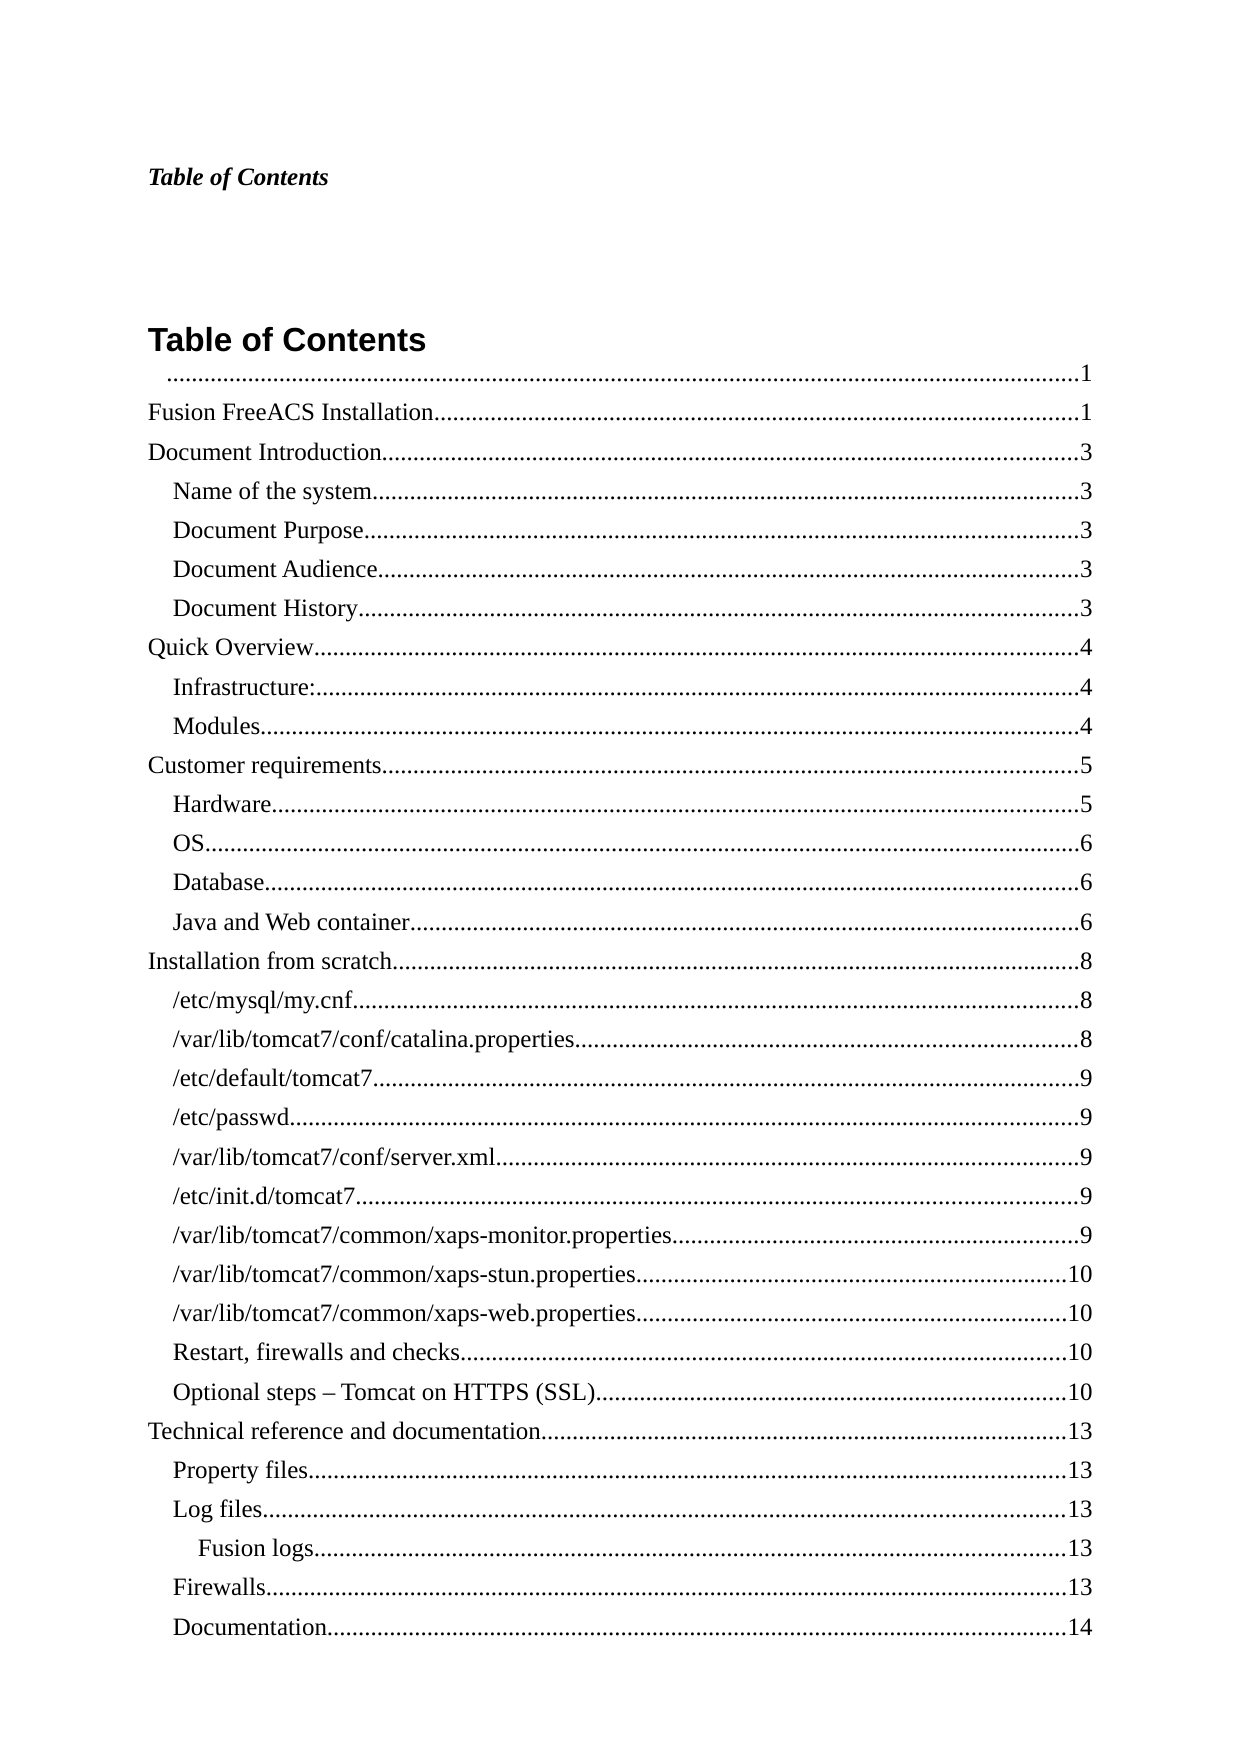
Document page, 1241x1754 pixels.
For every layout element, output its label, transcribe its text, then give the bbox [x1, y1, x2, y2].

text Quick Overview 4 [148, 632, 1092, 661]
text Document Introduction 3 [148, 437, 1092, 465]
text Optional steps – Tomcat on HTTPS (SSL) 10 [173, 1377, 1092, 1405]
text Java and Web container 6 [173, 907, 1092, 935]
text Firewalls 13 [173, 1572, 1092, 1601]
text Document History 3 [173, 593, 1092, 622]
text Modules 4 [173, 711, 1092, 739]
text Documentation 14 [173, 1612, 1092, 1640]
text Installation from scratch 8 [148, 946, 1092, 974]
text Customer requirements 5 [148, 750, 1092, 779]
text /etc/passwd 9 [173, 1102, 1092, 1131]
text /var/lib/tomcat7/common/xaps-stun.properties 10 [173, 1259, 1092, 1288]
text Fusion FreeACS Installation 1 [148, 397, 1092, 426]
text Infrastructure: 4 [173, 672, 1092, 700]
subtitle Table of Contents [148, 320, 1092, 358]
text Restart, firewalls and checks 10 [173, 1337, 1092, 1366]
text Document Purpose 3 [173, 515, 1092, 544]
text OS 6 [173, 828, 1092, 857]
text Technical reference and documentation 13 [148, 1416, 1092, 1444]
text Property files 13 [173, 1455, 1092, 1484]
text /etc/mysql/my.cnf 8 [173, 985, 1092, 1014]
text /var/lib/tomcat7/common/xaps-web.properties 10 [173, 1298, 1092, 1327]
text Log files 13 [173, 1494, 1092, 1523]
text 1 [148, 358, 1092, 387]
text /var/lib/tomcat7/conf/catalina.properties 8 [173, 1024, 1092, 1053]
text Name of the system 3 [173, 476, 1092, 504]
text /etc/init.d/tomcat7 9 [173, 1181, 1092, 1209]
text Fusion logs 13 [198, 1533, 1092, 1562]
text Document Audience 3 [173, 554, 1092, 583]
text /etc/default/tomcat7 9 [173, 1063, 1092, 1092]
text Hardware 5 [173, 789, 1092, 818]
text Database 6 [173, 867, 1092, 896]
text Table of Contents [148, 162, 1092, 191]
text /var/lib/tomcat7/common/xaps-monitor.properties 9 [173, 1220, 1092, 1249]
text /var/lib/tomcat7/conf/server.xml 9 [173, 1142, 1092, 1170]
